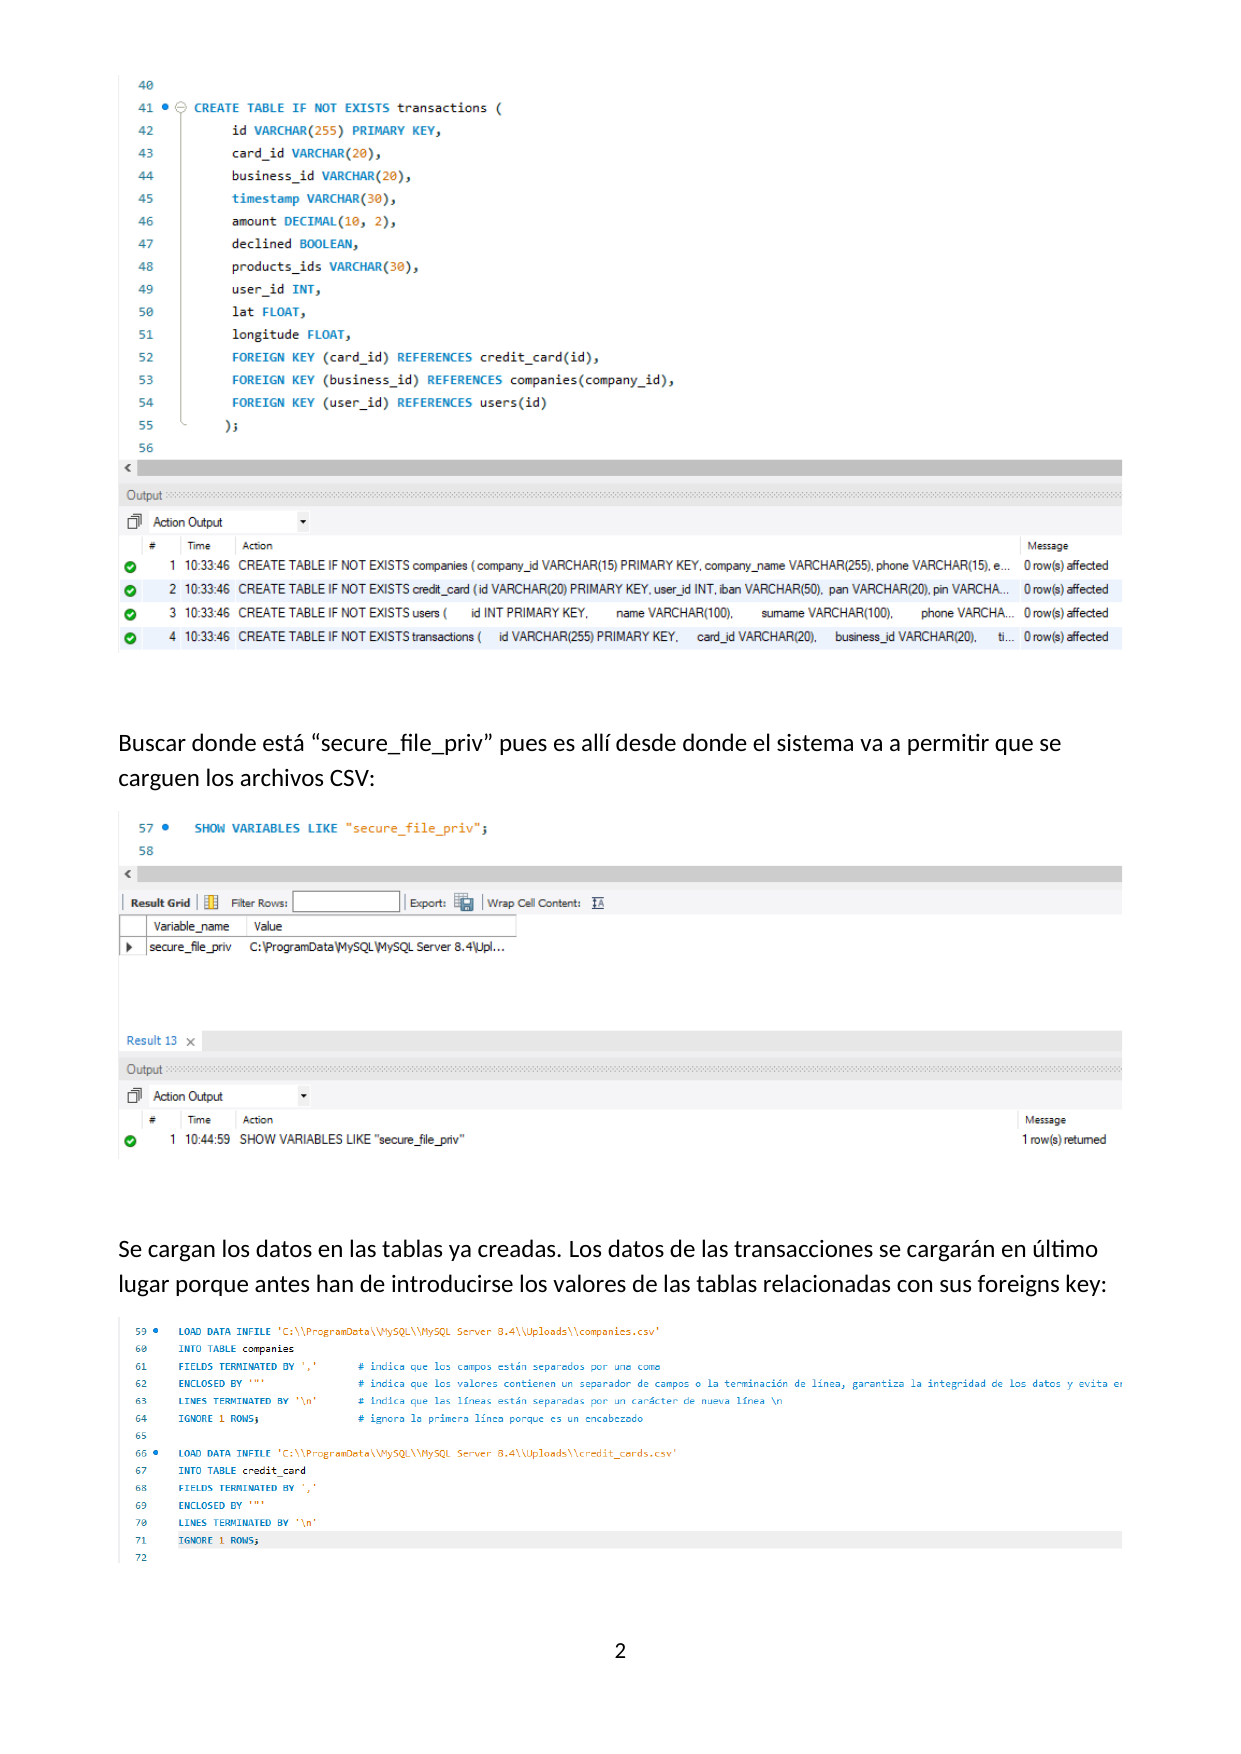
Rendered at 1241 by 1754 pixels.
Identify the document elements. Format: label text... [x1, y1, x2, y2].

picture [118, 75, 1123, 653]
text Buscar donde está “secure_file_priv” pues es allí desde donde el sistema va a permitir que se carguen los archivos CSV: [118, 727, 1122, 792]
text Se cargan los datos en las tablas ya creadas. Los datos de las transacciones se cargarán en último lugar porque antes han de introducirse los valores de las tablas relacionadas con sus foreigns key: [118, 1233, 1122, 1298]
picture [118, 811, 1123, 1159]
picture [118, 1317, 1123, 1563]
